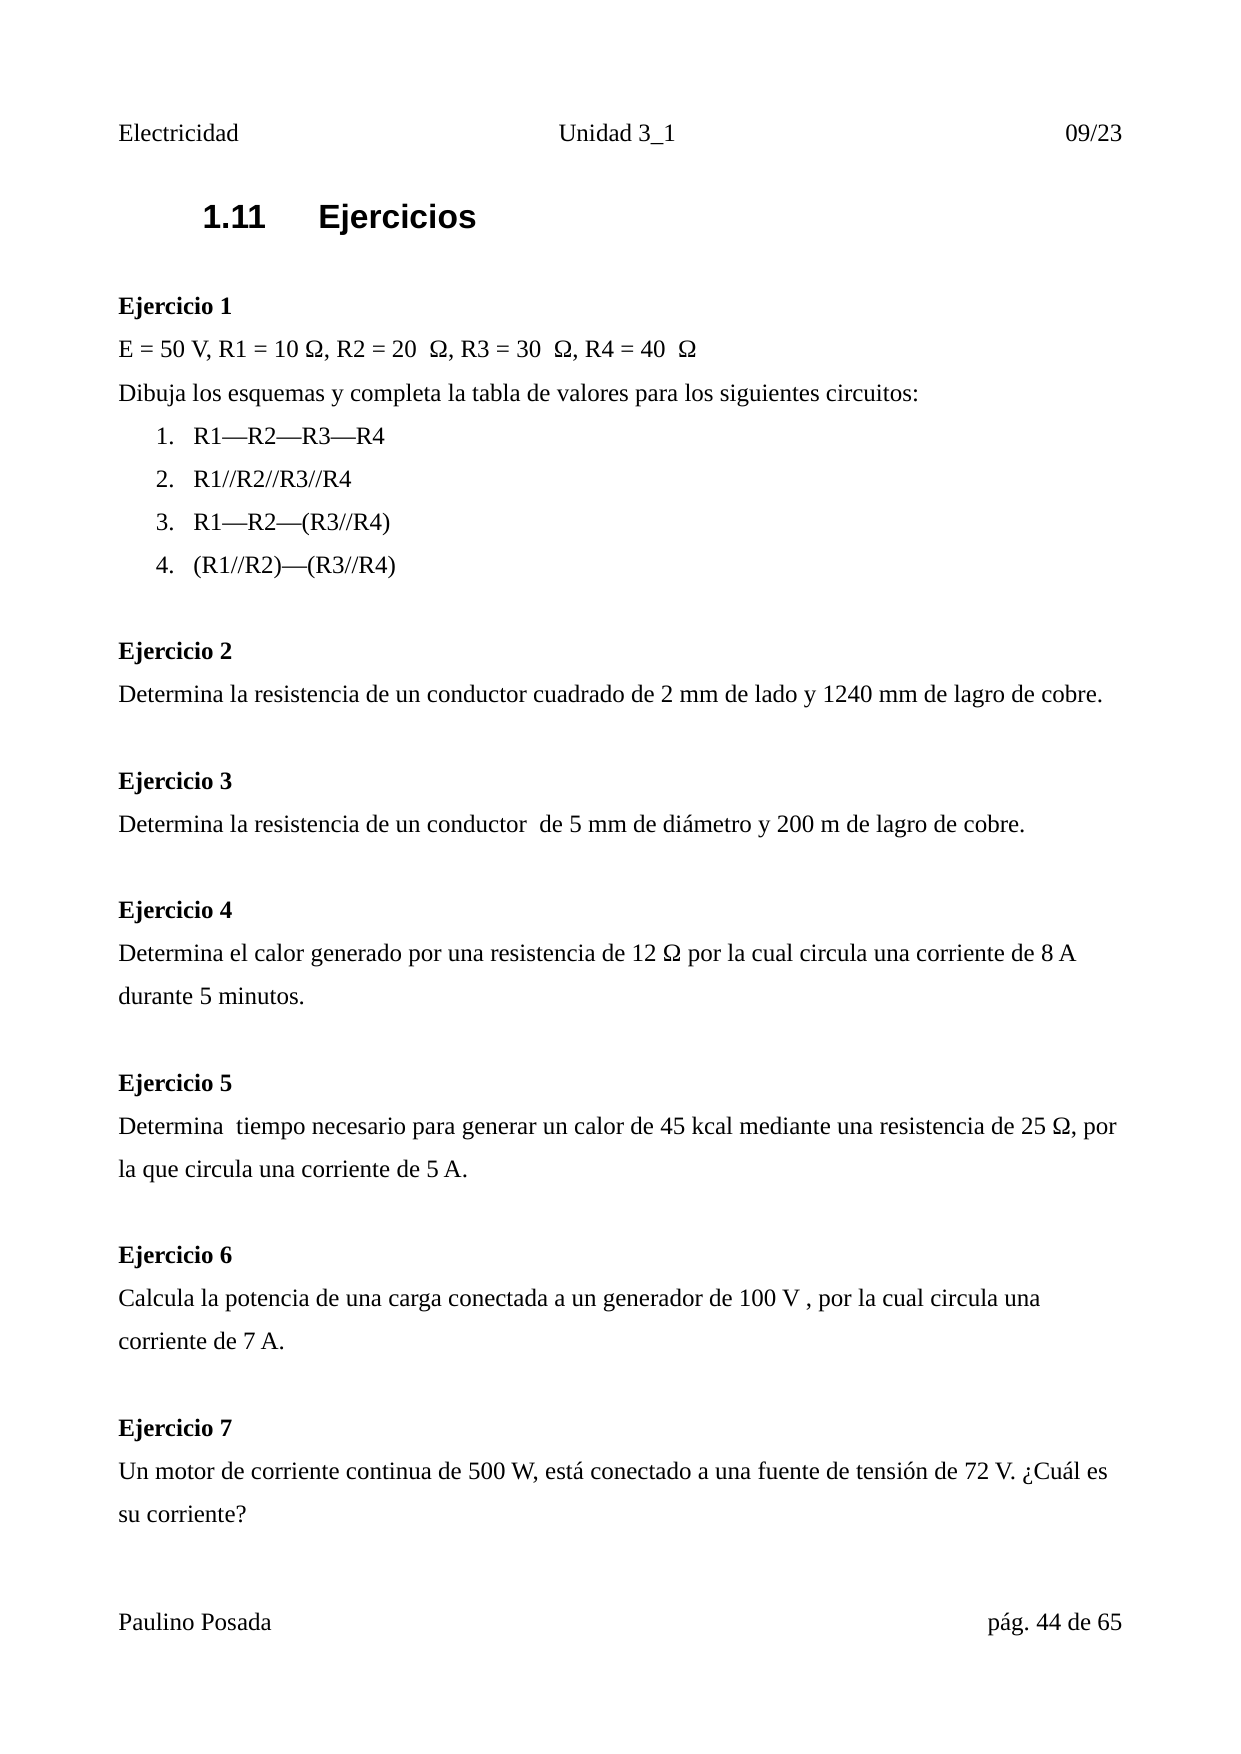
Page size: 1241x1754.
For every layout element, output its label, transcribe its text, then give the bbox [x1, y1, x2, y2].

list (R1//R2)—(R3//R4) [156, 550, 1122, 579]
text Ejercicio 4 [118, 895, 1122, 924]
text Determina la resistencia de un conductor cuadrado de 2 mm de lado y 1240 mm de lagro de cobre. [118, 679, 1122, 708]
text Un motor de corriente continua de 500 W, está conectado a una fuente de tensión de 72 V. ¿Cuál es su corriente? [118, 1456, 1122, 1528]
text Ejercicio 3 [118, 766, 1122, 794]
text Ejercicio 1 [118, 291, 1122, 320]
list R1//R2//R3//R4 [156, 464, 1122, 493]
text Ejercicio 5 [118, 1068, 1122, 1096]
text Determina el calor generado por una resistencia de 12 Ω por la cual circula una corriente de 8 A durante 5 minutos. [118, 938, 1122, 1010]
text Calcula la potencia de una carga conectada a un generador de 100 V , por la cual circula una corriente de 7 A. [118, 1283, 1122, 1355]
text Ejercicio 7 [118, 1413, 1122, 1441]
text Ejercicio 2 [118, 636, 1122, 665]
list R1—R2—R3—R4 [156, 421, 1122, 449]
text E = 50 V, R1 = 10 Ω, R2 = 20 Ω, R3 = 30 Ω, R4 = 40 Ω [118, 334, 1122, 363]
list R1—R2—(R3//R4) [156, 507, 1122, 536]
text Determina la resistencia de un conductor de 5 mm de diámetro y 200 m de lagro de cobre. [118, 809, 1122, 838]
text Determina tiempo necesario para generar un calor de 45 kcal mediante una resistencia de 25 Ω, por la que circula una corriente de 5 A. [118, 1111, 1122, 1183]
subtitle Ejercicios [193, 197, 1122, 236]
text Dibuja los esquemas y completa la tabla de valores para los siguientes circuitos: [118, 378, 1122, 406]
text Ejercicio 6 [118, 1240, 1122, 1269]
